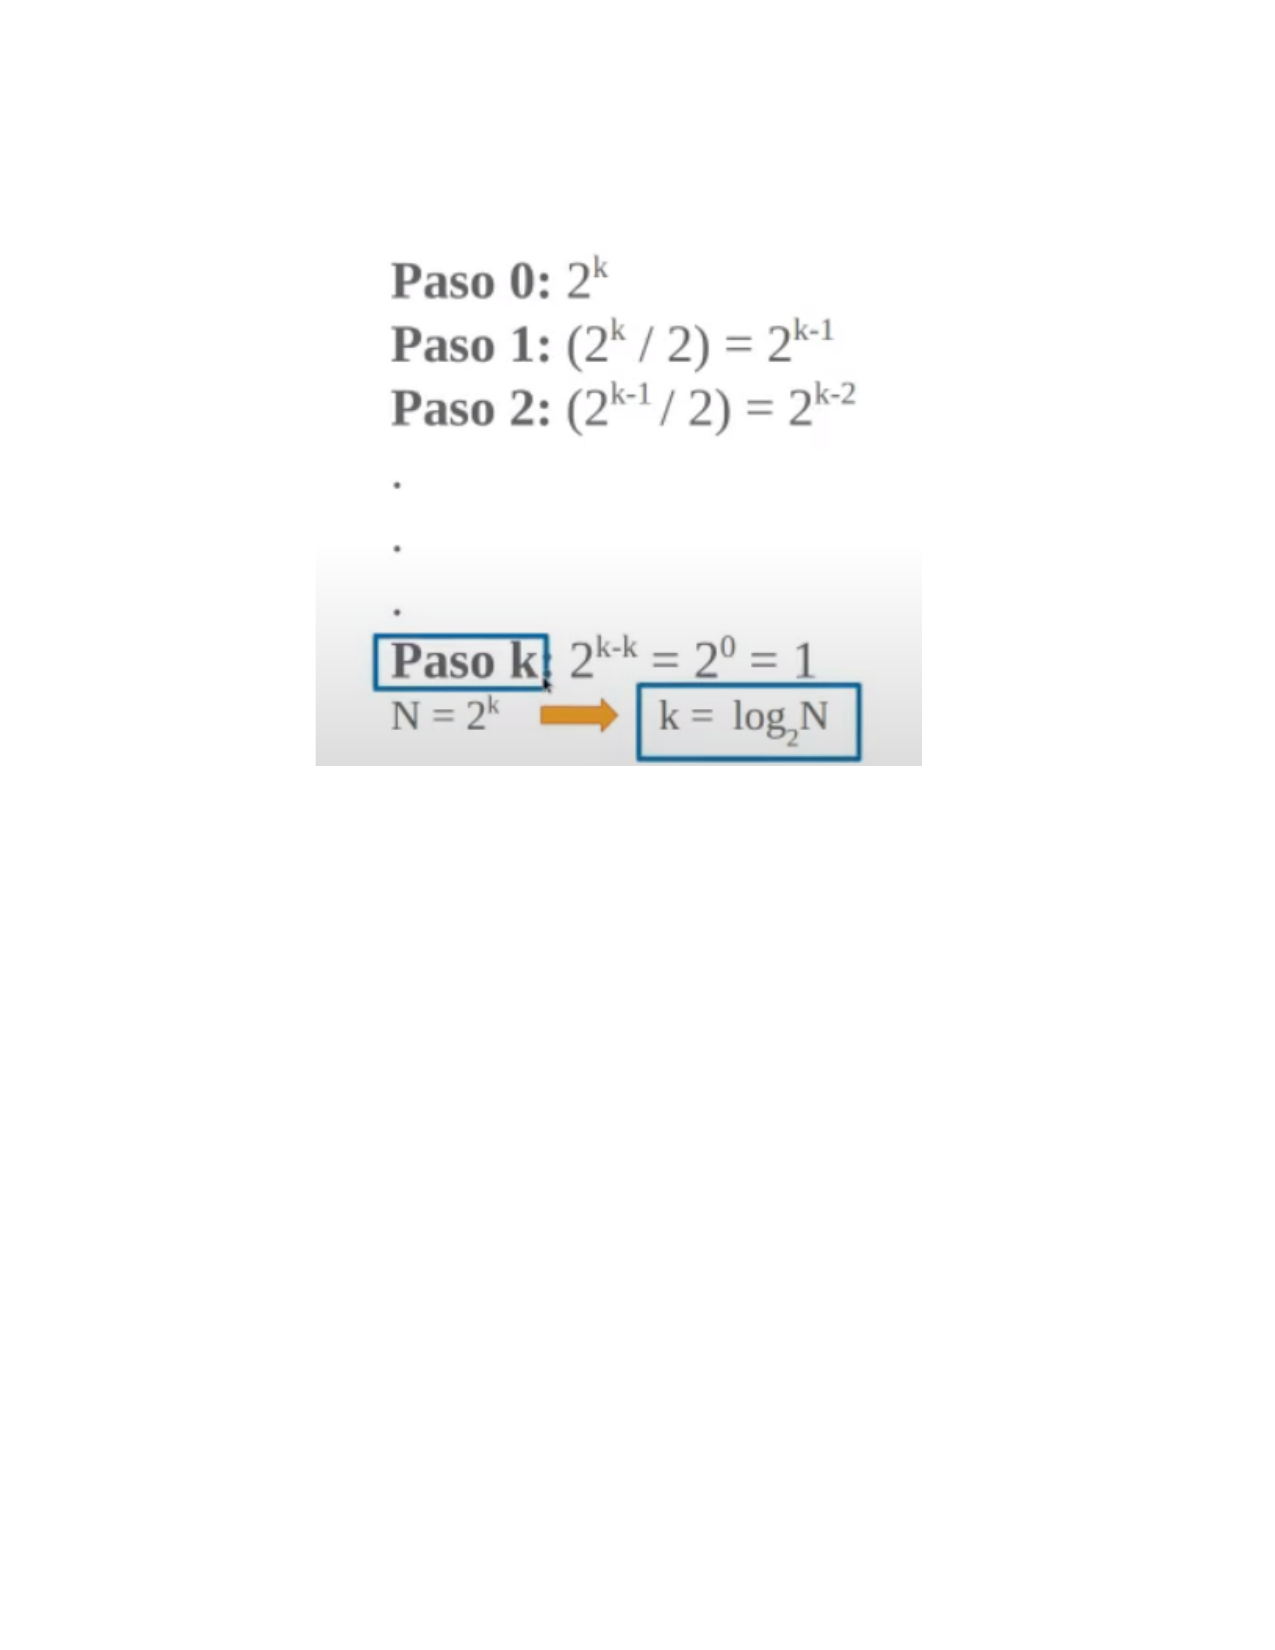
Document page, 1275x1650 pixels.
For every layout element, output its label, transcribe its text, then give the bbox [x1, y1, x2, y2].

picture [315, 182, 922, 766]
text Si en una lista de 10000 palabras ordenadas quiero buscar la palabra “python”, puedo dividir a la mitad la lista para luego escoger la mitad donde va estar mi palabra, sabiendo cual es la inicial de la palabra del medio. Esta forma de búsqueda se llama búsqueda binaria: Podes saber la máxima cantidad de pasos que vas a hacer para una lista de N elementos a partir del siguiente razonamiento: [118, 118, 1157, 180]
